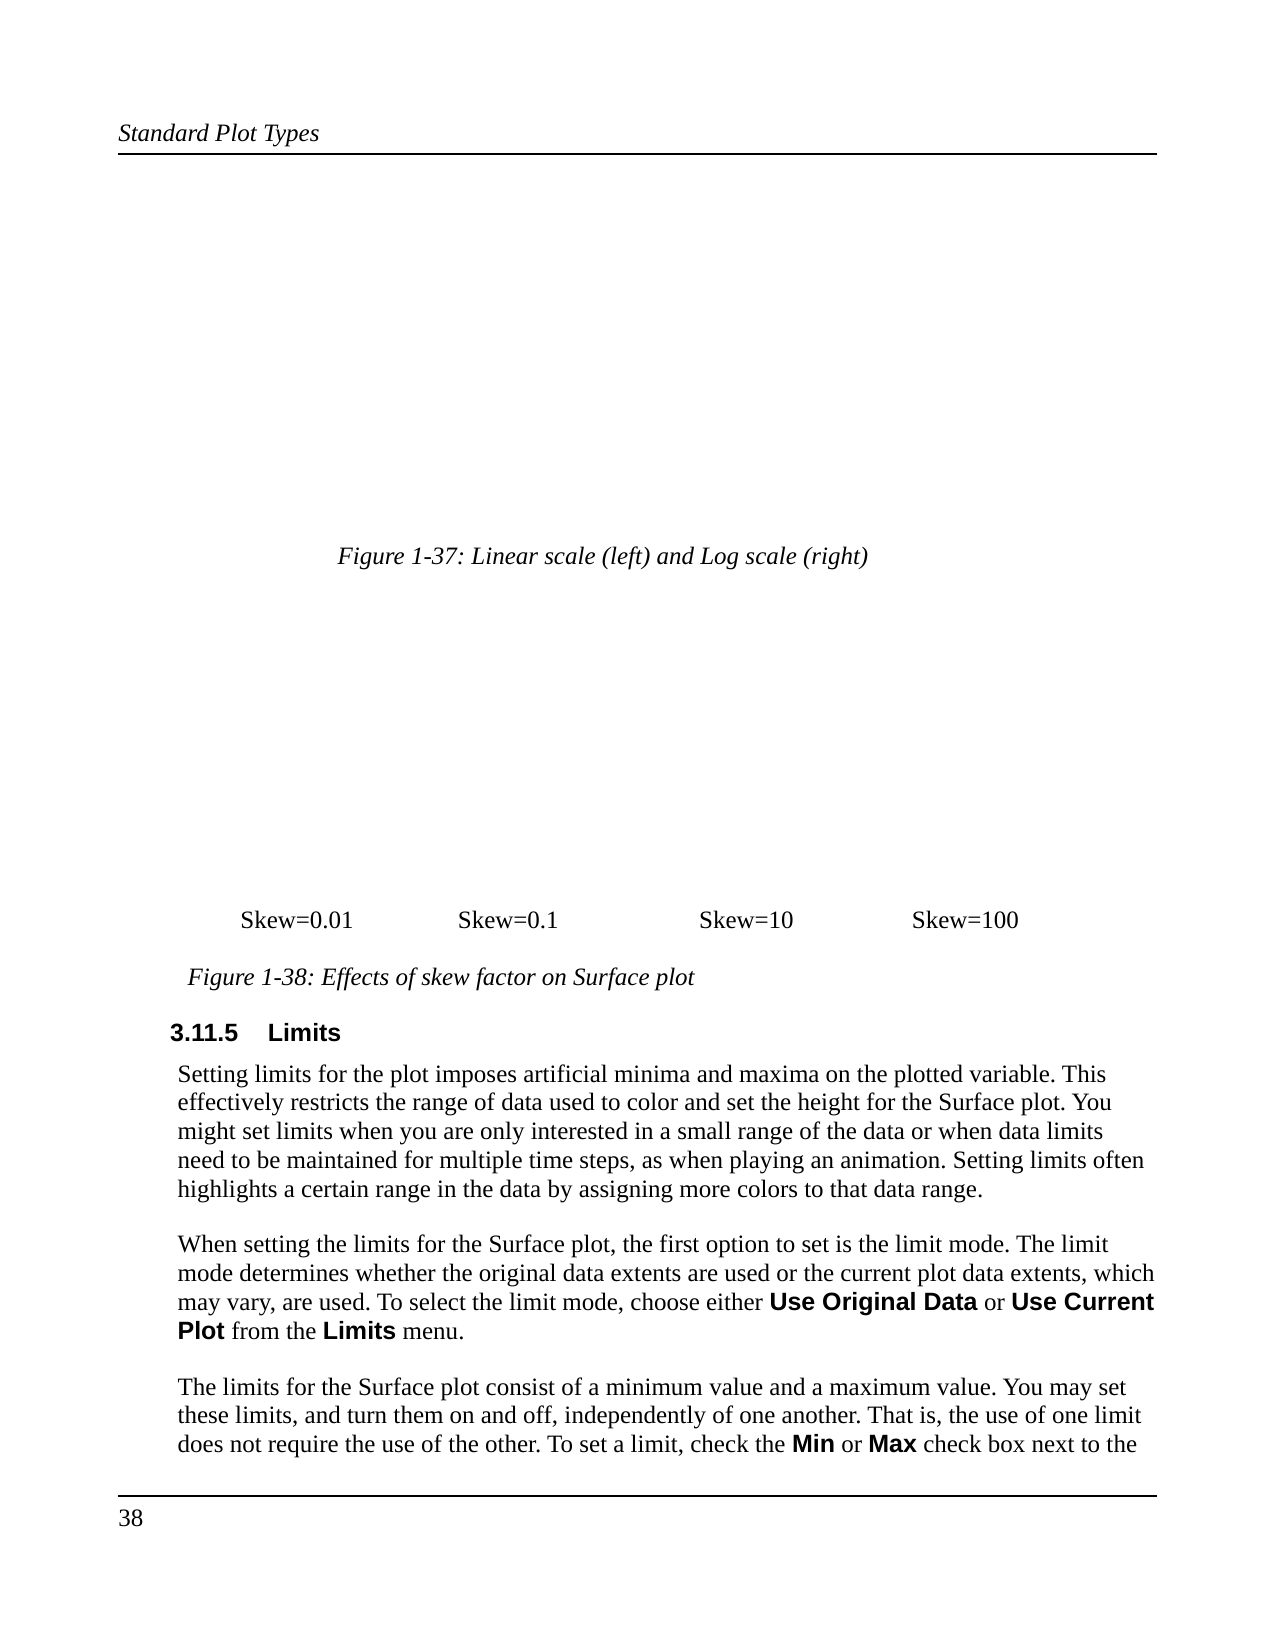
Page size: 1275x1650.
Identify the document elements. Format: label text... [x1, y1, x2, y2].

text The limits for the Surface plot consist of a minimum value and a maximum value. You may set these limits, and turn them on and off, independently of one another. That is, the use of one limit does not require the use of the other. To set a limit, check the Min or Max check box next to the [177, 1372, 1157, 1458]
text When setting the limits for the Surface plot, the first option to set is the limit mode. The limit mode determines whether the original data extents are used or the current plot data extents, which may vary, are used. To select the limit mode, choose either Use Original Data or Use Current Plot from the Limits menu. [177, 1229, 1157, 1344]
text Setting limits for the plot imposes artificial minima and maxima on the plotted variable. This effectively restricts the range of data used to color and set the height for the Surface plot. You might set limits when you are only interested in a small range of the data or when data limits need to be maintained for multiple time steps, as when playing an animation. Setting limits often highlights a certain range in the data by assigning more colors to that data range. [177, 1059, 1157, 1202]
text Figure 1-37: Linear scale (left) and Log scale (right) [337, 238, 937, 569]
text Figure 1-38: Effects of skew factor on Surface plot [187, 962, 1087, 991]
subtitle Limits [163, 721, 1157, 1047]
